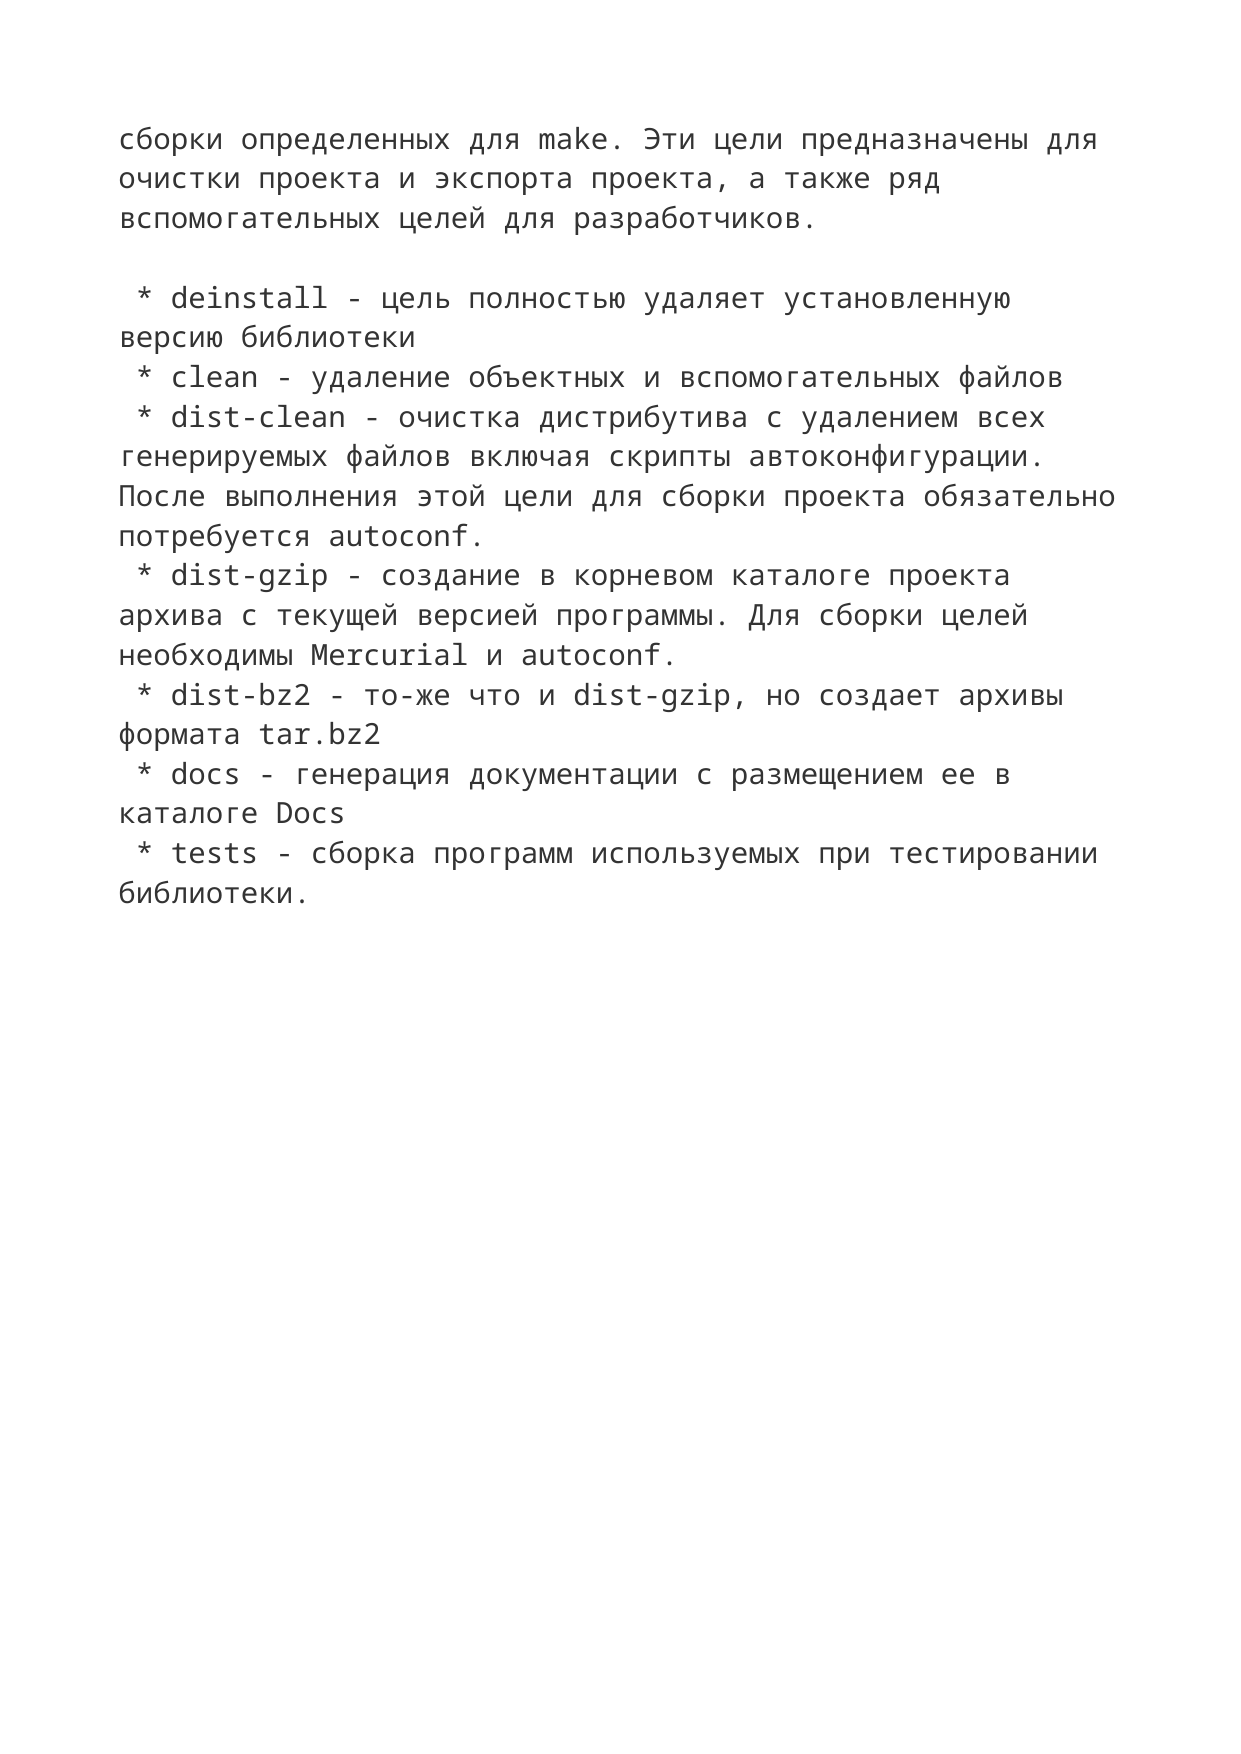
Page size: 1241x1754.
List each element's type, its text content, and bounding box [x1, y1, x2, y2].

text * dist-gzip - создание в корневом каталоге проекта архива с текущей версией программы. Для сборки целей необходимы Mercurial и autoconf. [118, 555, 1122, 674]
text * dist-bz2 - то-же что и dist-gzip, но создает архивы формата tar.bz2 [118, 674, 1122, 753]
text сборки определенных для make. Эти цели предназначены для очистки проекта и экспорта проекта, а также ряд вспомогательных целей для разработчиков. [118, 118, 1122, 237]
text * tests - сборка программ используемых при тестировании библиотеки. [118, 832, 1122, 912]
text * deinstall - цель полностью удаляет установленную версию библиотеки [118, 277, 1122, 356]
text * clean - удаление объектных и вспомогательных файлов [118, 356, 1122, 396]
text * dist-clean - очистка дистрибутива с удалением всех генерируемых файлов включая скрипты автоконфигурации. После выполнения этой цели для сборки проекта обязательно потребуется autoconf. [118, 396, 1122, 555]
text * docs - генерация документации с размещением ее в каталоге Docs [118, 753, 1122, 832]
